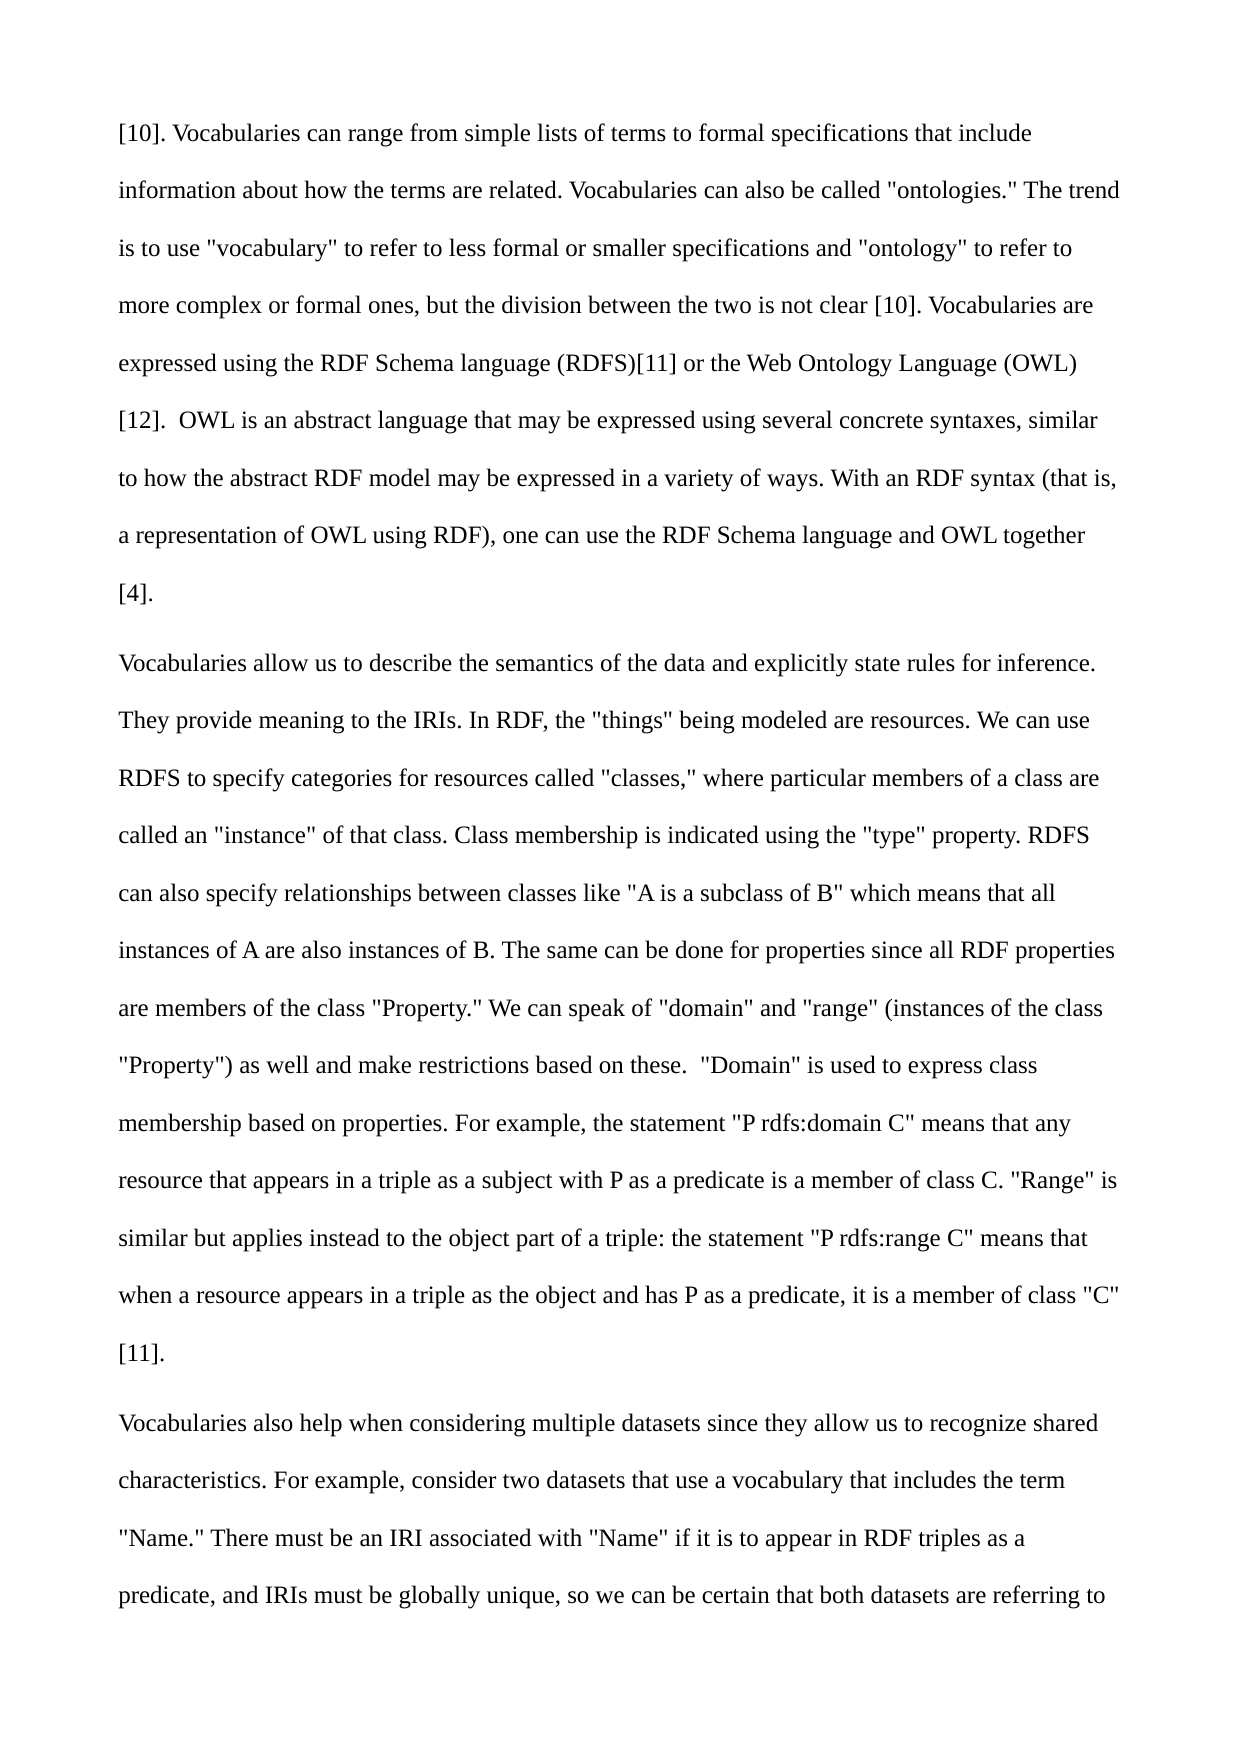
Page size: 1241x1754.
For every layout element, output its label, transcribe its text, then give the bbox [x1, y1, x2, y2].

text Vocabularies allow us to describe the semantics of the data and explicitly state rules for inference. They provide meaning to the IRIs. In RDF, the "things" being modeled are resources. We can use RDFS to specify categories for resources called "classes," where particular members of a class are called an "instance" of that class. Class membership is indicated using the "type" property. RDFS can also specify relationships between classes like "A is a subclass of B" which means that all instances of A are also instances of B. The same can be done for properties since all RDF properties are members of the class "Property." We can speak of "domain" and "range" (instances of the class "Property") as well and make restrictions based on these. "Domain" is used to express class membership based on properties. For example, the statement "P rdfs:domain C" means that any resource that appears in a triple as a subject with P as a predicate is a member of class C. "Range" is similar but applies instead to the object part of a triple: the statement "P rdfs:range C" means that when a resource appears in a triple as the object and has P as a predicate, it is a member of class "C" [11]. [118, 648, 1122, 1367]
text Vocabularies also help when considering multiple datasets since they allow us to recognize shared characteristics. For example, consider two datasets that use a vocabulary that includes the term "Name." There must be an IRI associated with "Name" if it is to appear in RDF triples as a predicate, and IRIs must be globally unique, so we can be certain that both datasets are referring to [118, 1408, 1122, 1609]
text [10]. Vocabularies can range from simple lists of terms to formal specifications that include information about how the terms are related. Vocabularies can also be called "ontologies." The trend is to use "vocabulary" to refer to less formal or smaller specifications and "ontology" to refer to more complex or formal ones, but the division between the two is not clear [10]. Vocabularies are expressed using the RDF Schema language (RDFS)[11] or the Web Ontology Language (OWL)[12]. OWL is an abstract language that may be expressed using several concrete syntaxes, similar to how the abstract RDF model may be expressed in a variety of ways. With an RDF syntax (that is, a representation of OWL using RDF), one can use the RDF Schema language and OWL together [4]. [118, 118, 1122, 607]
